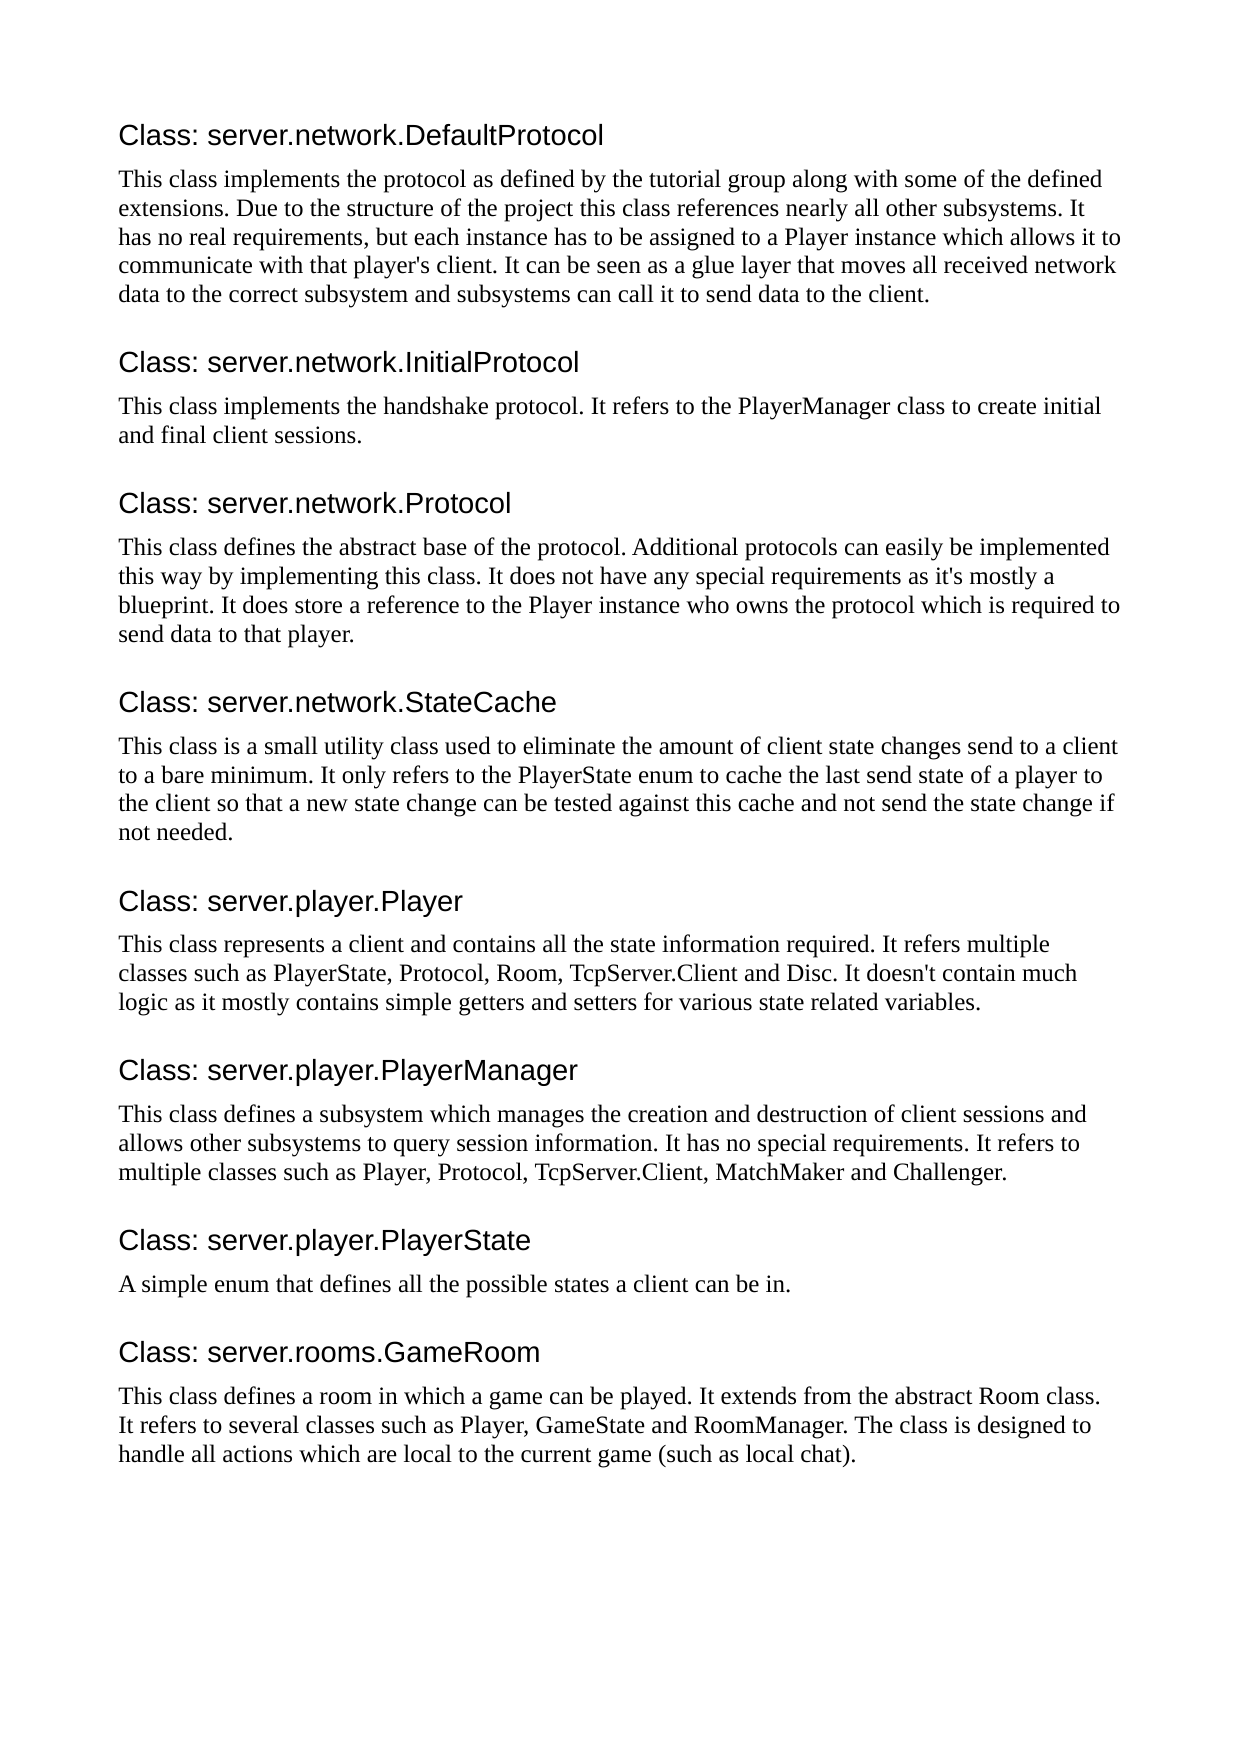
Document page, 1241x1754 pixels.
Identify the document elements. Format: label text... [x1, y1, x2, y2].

text This class implements the protocol as defined by the tutorial group along with some of the defined extensions. Due to the structure of the project this class references nearly all other subsystems. It has no real requirements, but each instance has to be assigned to a Player instance which allows it to communicate with that player's client. It can be seen as a glue layer that moves all received network data to the correct subsystem and subsystems can call it to send data to the client. [118, 164, 1122, 308]
text This class defines the abstract base of the protocol. Additional protocols can easily be implemented this way by implementing this class. It does not have any special requirements as it's mostly a blueprint. It does store a reference to the Player instance who owns the protocol which is required to send data to that player. [118, 532, 1122, 647]
subtitle Class: server.rooms.GameRoom [118, 1335, 1122, 1369]
text This class implements the handshake protocol. It refers to the PlayerManager class to create initial and final client sessions. [118, 391, 1122, 449]
subtitle Class: server.network.StateCache [118, 685, 1122, 718]
subtitle Class: server.player.PlayerState [118, 1223, 1122, 1257]
subtitle Class: server.player.PlayerManager [118, 1053, 1122, 1087]
subtitle Class: server.player.Player [118, 883, 1122, 917]
text This class defines a subsystem which manages the creation and destruction of client sessions and allows other subsystems to query session information. It has no special requirements. It refers to multiple classes such as Player, Protocol, TcpServer.Client, MatchMaker and Challenger. [118, 1099, 1122, 1186]
subtitle Class: server.network.DefaultProtocol [118, 118, 1122, 152]
text A simple enum that defines all the possible states a client can be in. [118, 1269, 1122, 1298]
text This class represents a client and contains all the state information required. It refers multiple classes such as PlayerState, Protocol, Room, TcpServer.Client and Disc. It doesn't contain much logic as it mostly contains simple getters and setters for various state related variables. [118, 929, 1122, 1016]
text This class defines a room in which a game can be played. It extends from the abstract Room class. It refers to several classes such as Player, GameState and RoomManager. The class is designed to handle all actions which are local to the current game (such as local chat). [118, 1381, 1122, 1468]
text This class is a small utility class used to eliminate the amount of client state changes send to a client to a bare minimum. It only refers to the PlayerState enum to cache the last send state of a player to the client so that a new state change can be tested against this cache and not send the state change if not needed. [118, 731, 1122, 846]
subtitle Class: server.network.InitialProtocol [118, 345, 1122, 379]
subtitle Class: server.network.Protocol [118, 486, 1122, 520]
